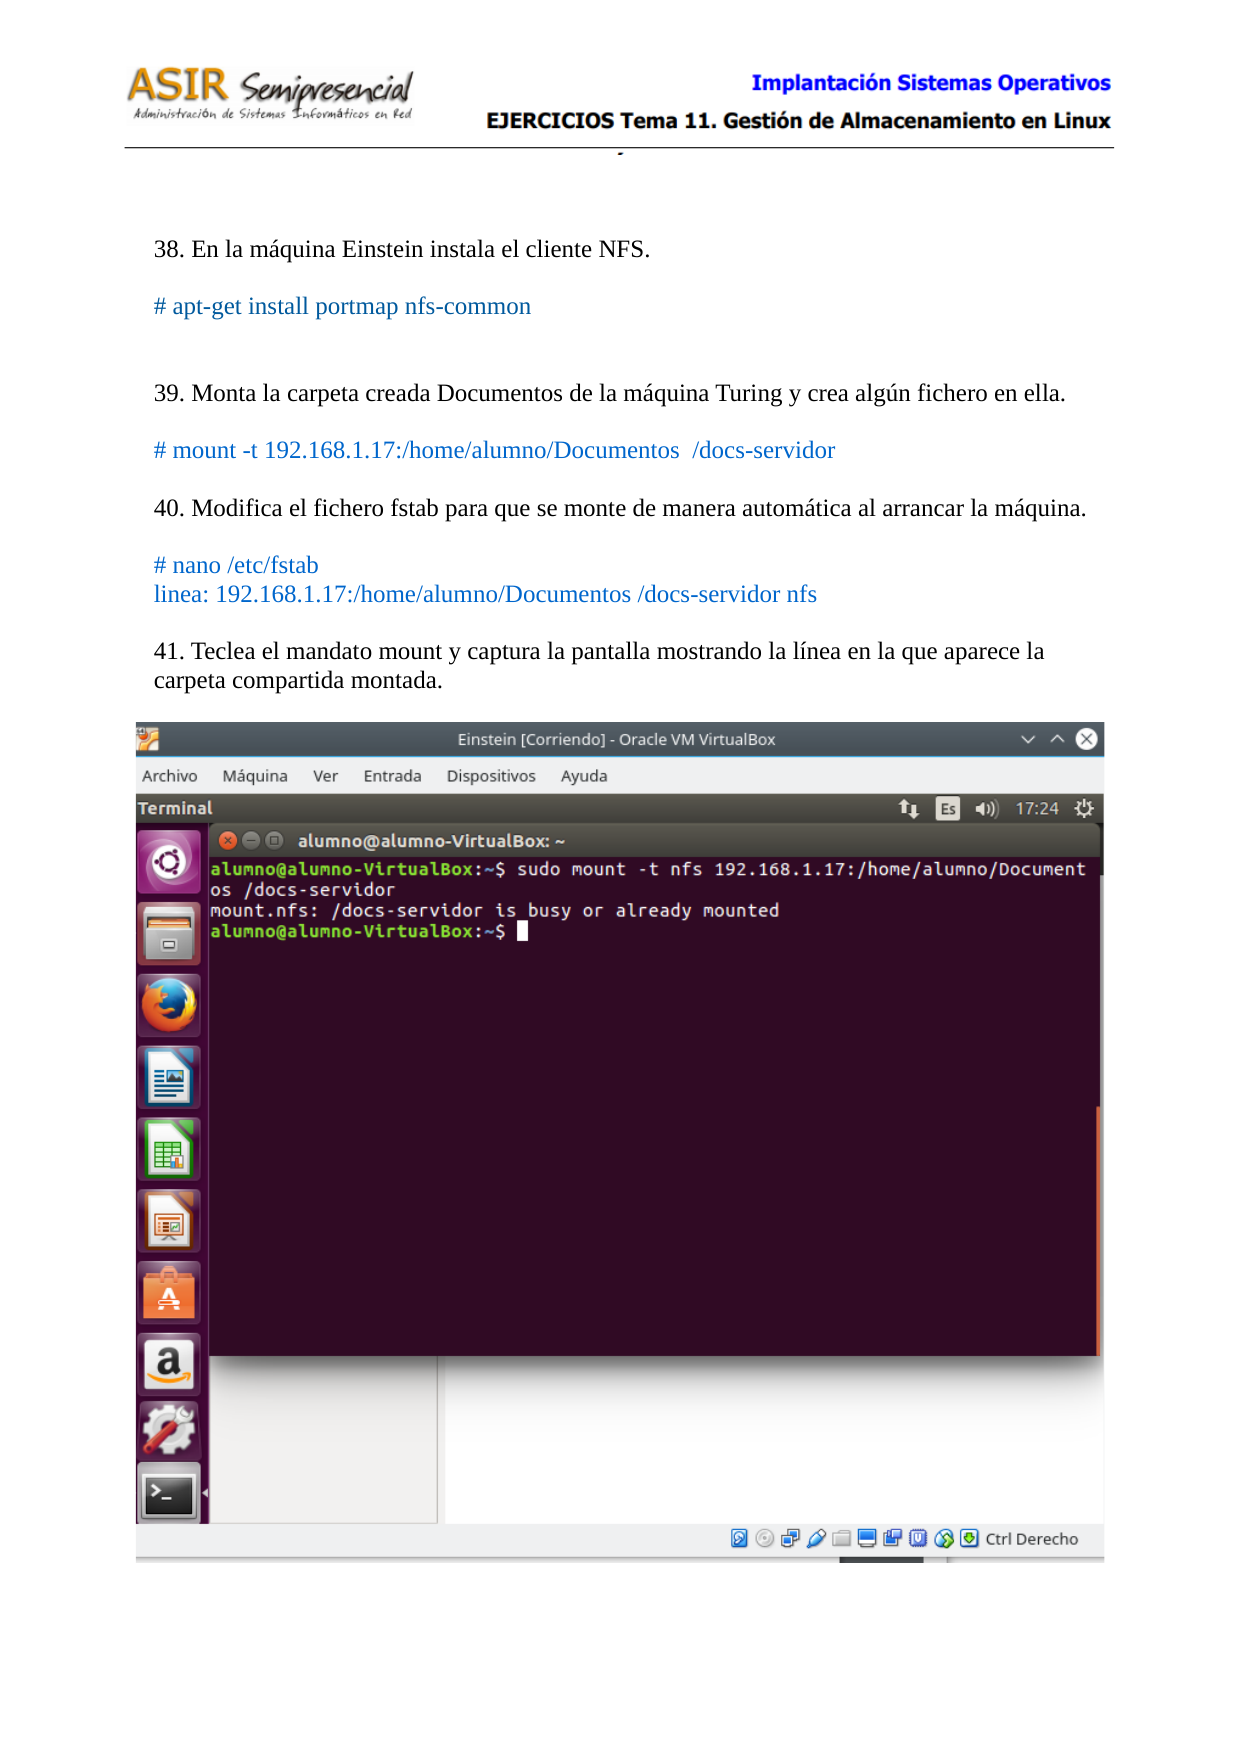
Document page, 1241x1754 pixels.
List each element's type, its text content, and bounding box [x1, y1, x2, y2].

text linea: 192.168.1.17:/home/alumno/Documentos /docs-servidor nfs [153, 579, 1122, 608]
text # nano /etc/fstab [153, 550, 1122, 579]
text # mount -t 192.168.1.17:/home/alumno/Documentos /docs-servidor [153, 435, 1122, 464]
text 39. Monta la carpeta creada Documentos de la máquina Turing y crea algún fichero en ella. [153, 378, 1122, 406]
text 38. En la máquina Einstein instala el cliente NFS. [153, 234, 1122, 263]
text 40. Modifica el fichero fstab para que se monte de manera automática al arrancar la máquina. [153, 493, 1122, 521]
text # apt-get install portmap nfs-common [153, 291, 1122, 320]
text 41. Teclea el mandato mount y captura la pantalla mostrando la línea en la que aparece la carpeta compartida montada. [153, 636, 1122, 694]
picture [118, 50, 1123, 155]
picture [135, 722, 1105, 1563]
